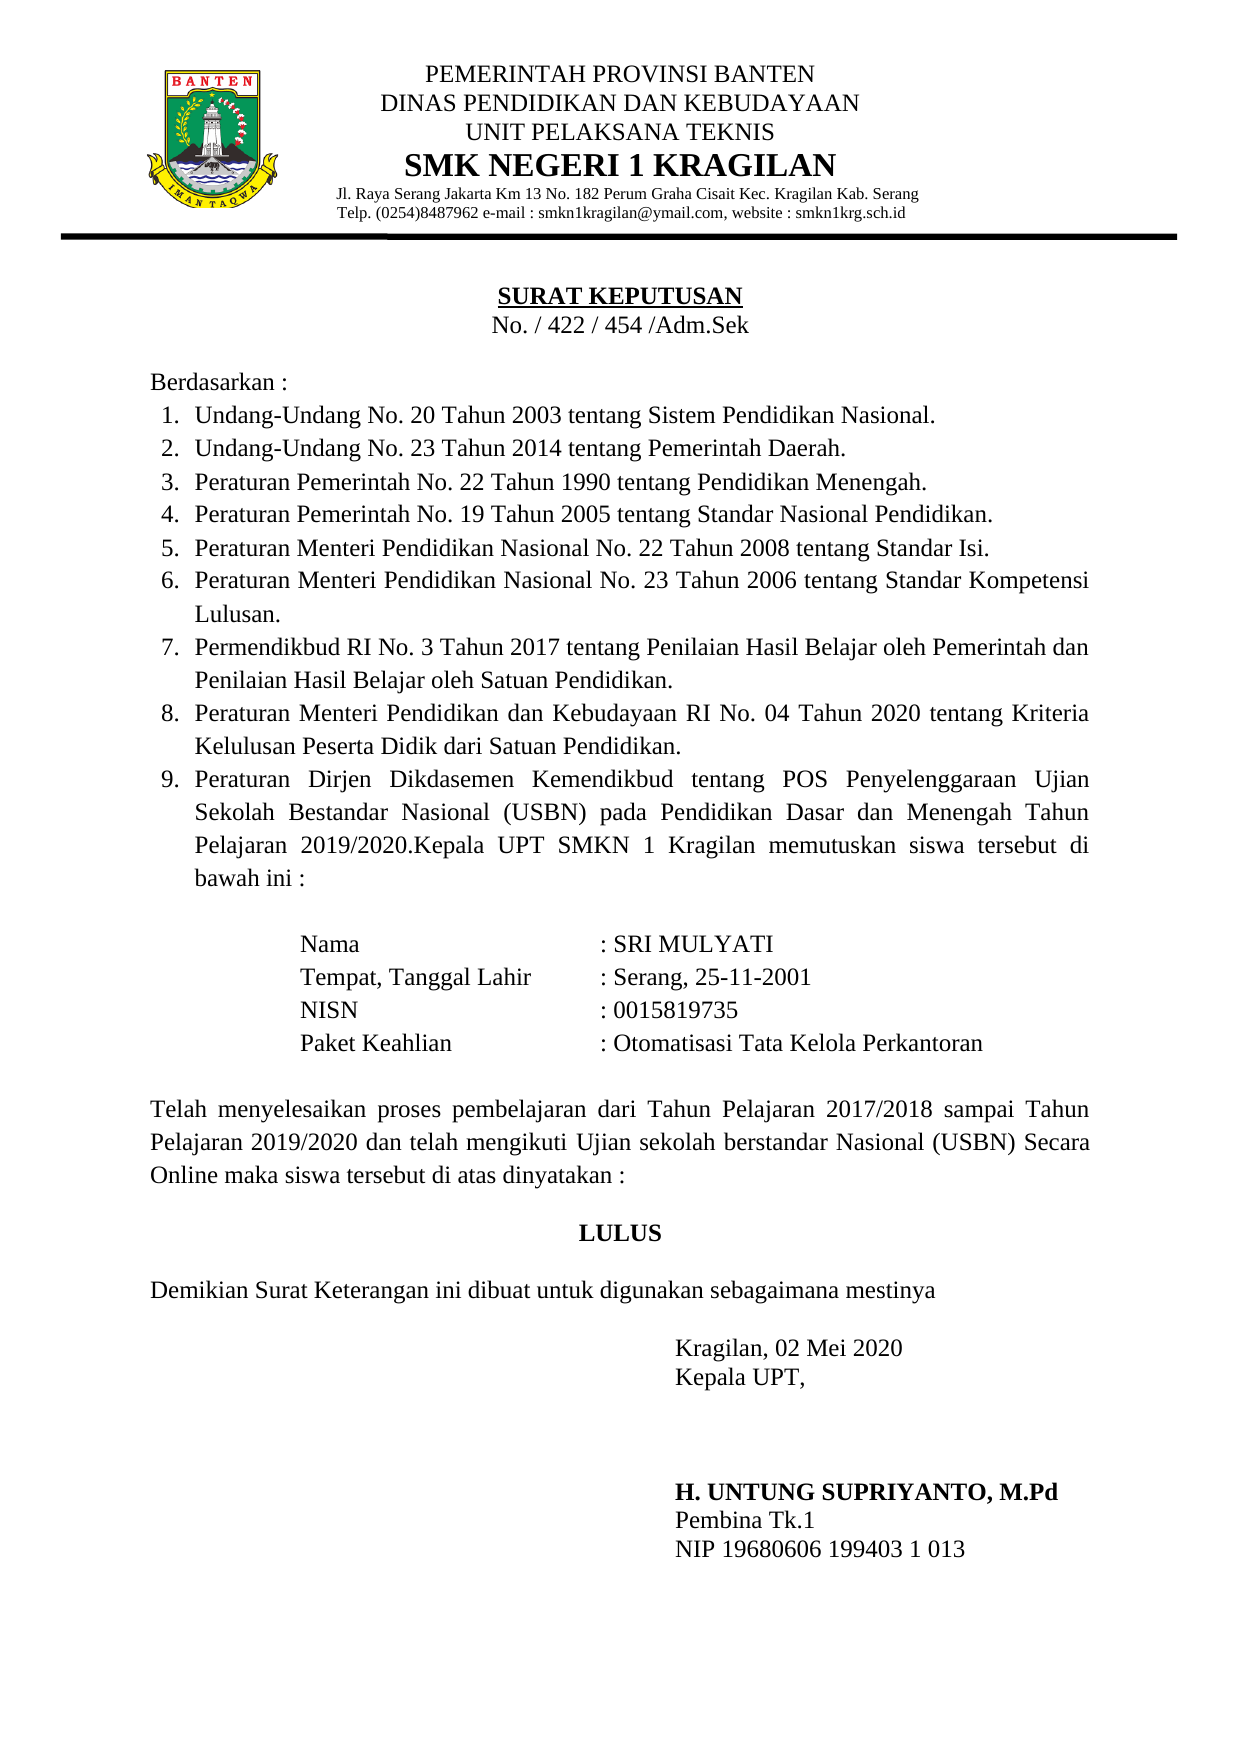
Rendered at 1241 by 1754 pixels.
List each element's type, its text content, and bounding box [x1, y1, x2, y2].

text Berdasarkan : [150, 367, 1090, 396]
text Kepala UPT, [150, 1362, 1090, 1391]
list Peraturan Pemerintah No. 22 Tahun 1990 tentang Pendidikan Menengah. [179, 467, 1090, 495]
list Peraturan Pemerintah No. 19 Tahun 2005 tentang Standar Nasional Pendidikan. [179, 499, 1090, 528]
picture [146, 70, 279, 208]
text No. / 422 / 454 /Adm.Sek [150, 310, 1090, 339]
list Permendikbud RI No. 3 Tahun 2017 tentang Penilaian Hasil Belajar oleh Pemerintah dan Penilaian Hasil Belajar oleh Satuan Pendidikan. [179, 632, 1090, 693]
text Nama : SRI MULYATI [150, 929, 1090, 958]
text Tempat, Tanggal Lahir : Serang, 25-11-2001 [150, 962, 1090, 991]
text H. UNTUNG SUPRIYANTO, M.Pd [150, 1477, 1090, 1506]
text Pembina Tk.1 [150, 1506, 1090, 1534]
list Peraturan Menteri Pendidikan Nasional No. 22 Tahun 2008 tentang Standar Isi. [179, 533, 1090, 561]
list Peraturan Dirjen Dikdasemen Kemendikbud tentang POS Penyelenggaraan Ujian Sekolah Bestandar Nasional (USBN) pada Pendidikan Dasar dan Menengah Tahun Pelajaran 2019/2020.Kepala UPT SMKN 1 Kragilan memutuskan siswa tersebut di bawah ini : [179, 764, 1090, 892]
list Undang-Undang No. 20 Tahun 2003 tentang Sistem Pendidikan Nasional. [179, 401, 1090, 429]
text Telah menyelesaikan proses pembelajaran dari Tahun Pelajaran 2017/2018 sampai Tahun Pelajaran 2019/2020 dan telah mengikuti Ujian sekolah berstandar Nasional (USBN) Secara Online maka siswa tersebut di atas dinyatakan : [150, 1094, 1090, 1189]
text LULUS [150, 1218, 1090, 1247]
list Undang-Undang No. 23 Tahun 2014 tentang Pemerintah Daerah. [179, 433, 1090, 462]
text Paket Keahlian : Otomatisasi Tata Kelola Perkantoran [150, 1028, 1090, 1057]
list Peraturan Menteri Pendidikan dan Kebudayaan RI No. 04 Tahun 2020 tentang Kriteria Kelulusan Peserta Didik dari Satuan Pendidikan. [179, 698, 1090, 759]
text NIP 19680606 199403 1 013 [150, 1534, 1090, 1563]
text SURAT KEPUTUSAN [150, 281, 1090, 310]
text Demikian Surat Keterangan ini dibuat untuk digunakan sebagaimana mestinya [150, 1276, 1090, 1304]
text Kragilan, 02 Mei 2020 [150, 1333, 1090, 1362]
list Peraturan Menteri Pendidikan Nasional No. 23 Tahun 2006 tentang Standar Kompetensi Lulusan. [179, 566, 1090, 627]
text NISN : 0015819735 [150, 995, 1090, 1024]
